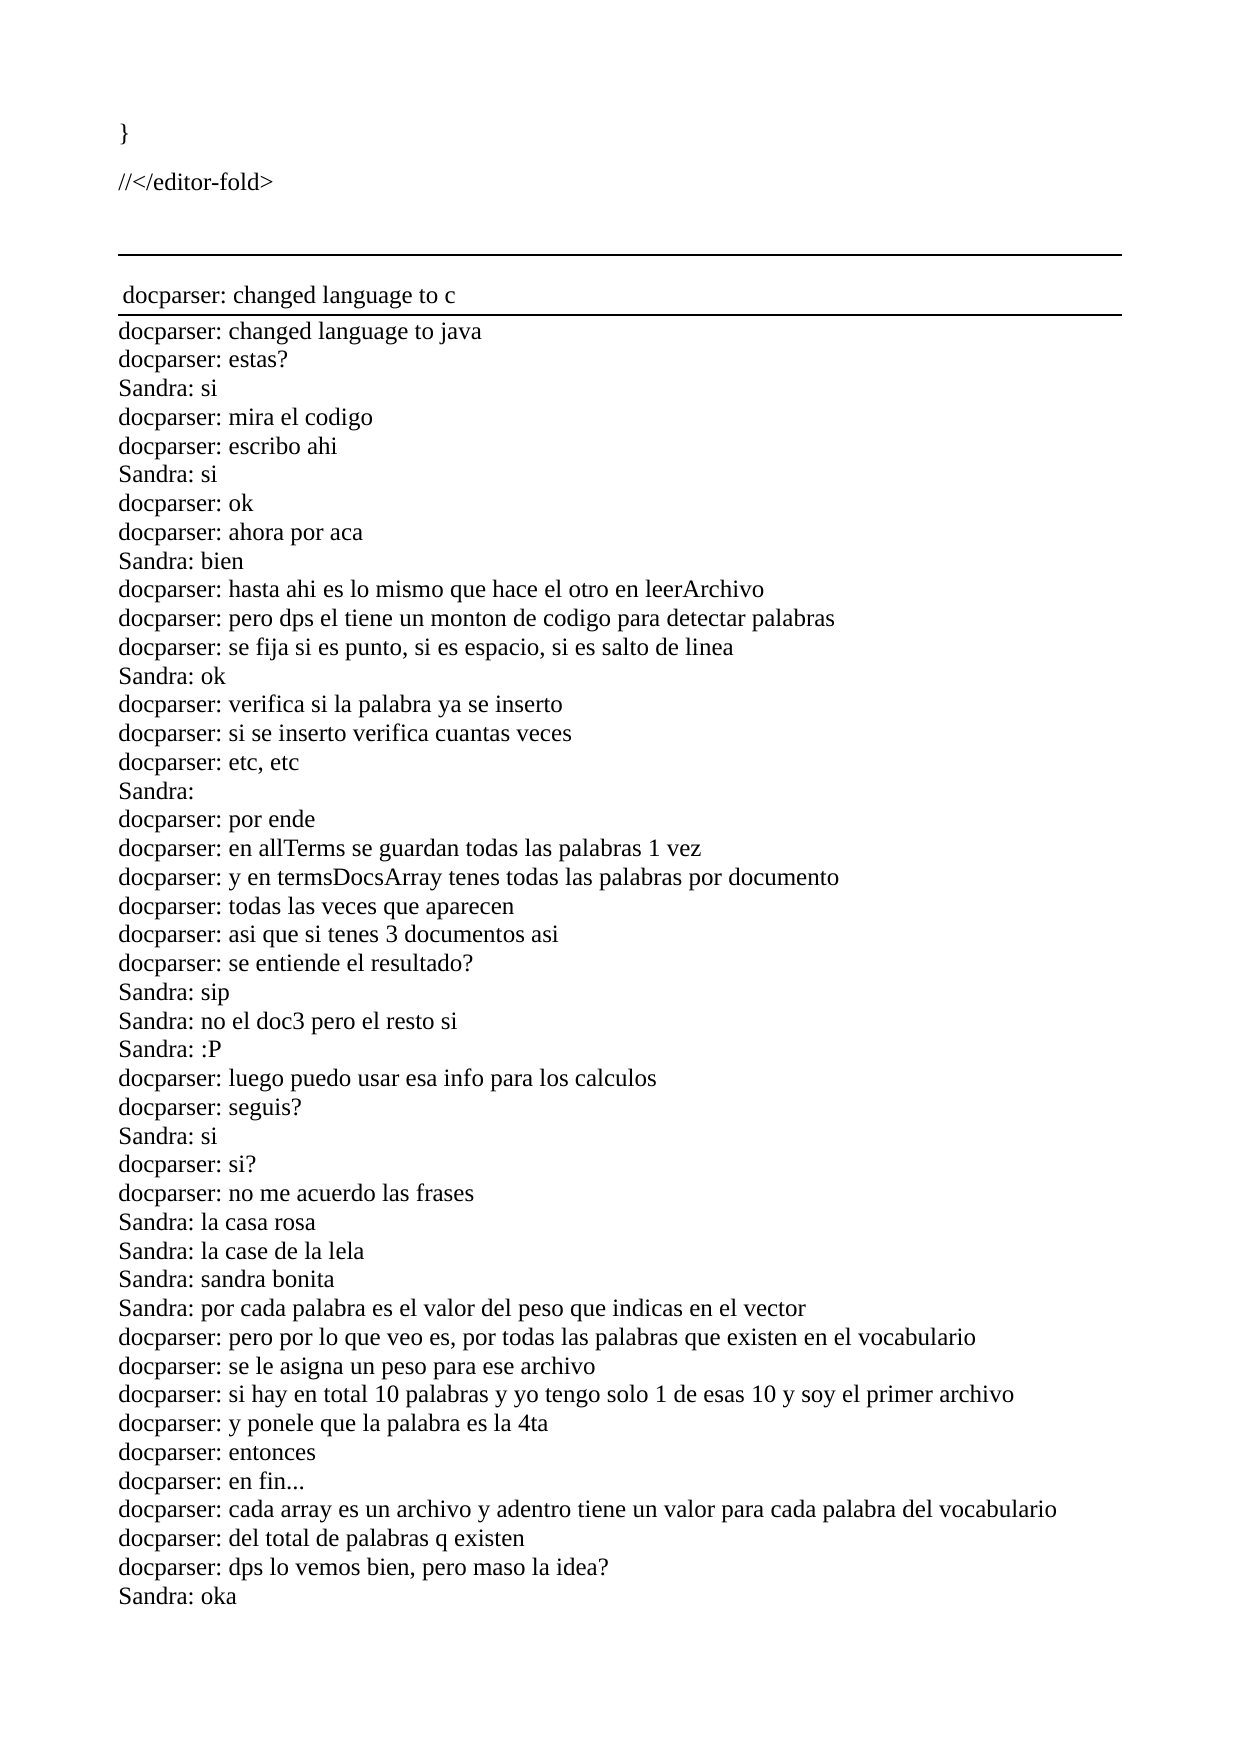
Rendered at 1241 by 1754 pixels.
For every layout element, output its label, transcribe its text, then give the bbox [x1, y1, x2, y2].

text docparser: luego puedo usar esa info para los calculos [118, 1063, 1122, 1092]
text docparser: verifica si la palabra ya se inserto [118, 689, 1122, 718]
text docparser: si hay en total 10 palabras y yo tengo solo 1 de esas 10 y soy el primer archivo [118, 1379, 1122, 1408]
text docparser: pero dps el tiene un monton de codigo para detectar palabras [118, 603, 1122, 632]
text Sandra: si [118, 373, 1122, 402]
text docparser: si se inserto verifica cuantas veces [118, 718, 1122, 747]
text docparser: estas? [118, 344, 1122, 373]
text docparser: en fin... [118, 1466, 1122, 1494]
text docparser: y ponele que la palabra es la 4ta [118, 1408, 1122, 1437]
text docparser: y en termsDocsArray tenes todas las palabras por documento [118, 862, 1122, 891]
text docparser: se entiende el resultado? [118, 948, 1122, 977]
text Sandra: si [118, 459, 1122, 488]
text docparser: se le asigna un peso para ese archivo [118, 1351, 1122, 1379]
text docparser: seguis? [118, 1092, 1122, 1121]
text docparser: todas las veces que aparecen [118, 891, 1122, 919]
text docparser: hasta ahi es lo mismo que hace el otro en leerArchivo [118, 574, 1122, 603]
text Sandra: la casa rosa [118, 1207, 1122, 1236]
text Sandra: no el doc3 pero el resto si [118, 1006, 1122, 1034]
text docparser: por ende [118, 804, 1122, 833]
text Sandra: ok [118, 661, 1122, 689]
text Sandra: si [118, 1121, 1122, 1149]
text docparser: dps lo vemos bien, pero maso la idea? [118, 1552, 1122, 1581]
text Sandra: sandra bonita [118, 1264, 1122, 1293]
text docparser: escribo ahi [118, 431, 1122, 459]
text docparser: entonces [118, 1437, 1122, 1466]
text Sandra: oka [118, 1581, 1122, 1609]
text docparser: en allTerms se guardan todas las palabras 1 vez [118, 833, 1122, 862]
text Sandra: la case de la lela [118, 1236, 1122, 1264]
text docparser: ok [118, 488, 1122, 517]
text docparser: changed language to c [118, 276, 1122, 314]
text //</editor-fold> [118, 167, 1122, 196]
text Sandra: por cada palabra es el valor del peso que indicas en el vector [118, 1293, 1122, 1322]
text docparser: changed language to java [118, 316, 1122, 344]
text docparser: etc, etc [118, 747, 1122, 776]
text docparser: si? [118, 1149, 1122, 1178]
text docparser: cada array es un archivo y adentro tiene un valor para cada palabra del vocabulario [118, 1494, 1122, 1523]
text } [118, 118, 1122, 147]
text docparser: asi que si tenes 3 documentos asi [118, 919, 1122, 948]
text docparser: ahora por aca [118, 517, 1122, 546]
text Sandra: [118, 776, 1122, 804]
text docparser: del total de palabras q existen [118, 1523, 1122, 1552]
text docparser: pero por lo que veo es, por todas las palabras que existen en el vocabulario [118, 1322, 1122, 1351]
text docparser: no me acuerdo las frases [118, 1178, 1122, 1207]
text Sandra: :P [118, 1034, 1122, 1063]
text docparser: mira el codigo [118, 402, 1122, 431]
text Sandra: bien [118, 546, 1122, 574]
text Sandra: sip [118, 977, 1122, 1006]
text docparser: se fija si es punto, si es espacio, si es salto de linea [118, 632, 1122, 661]
